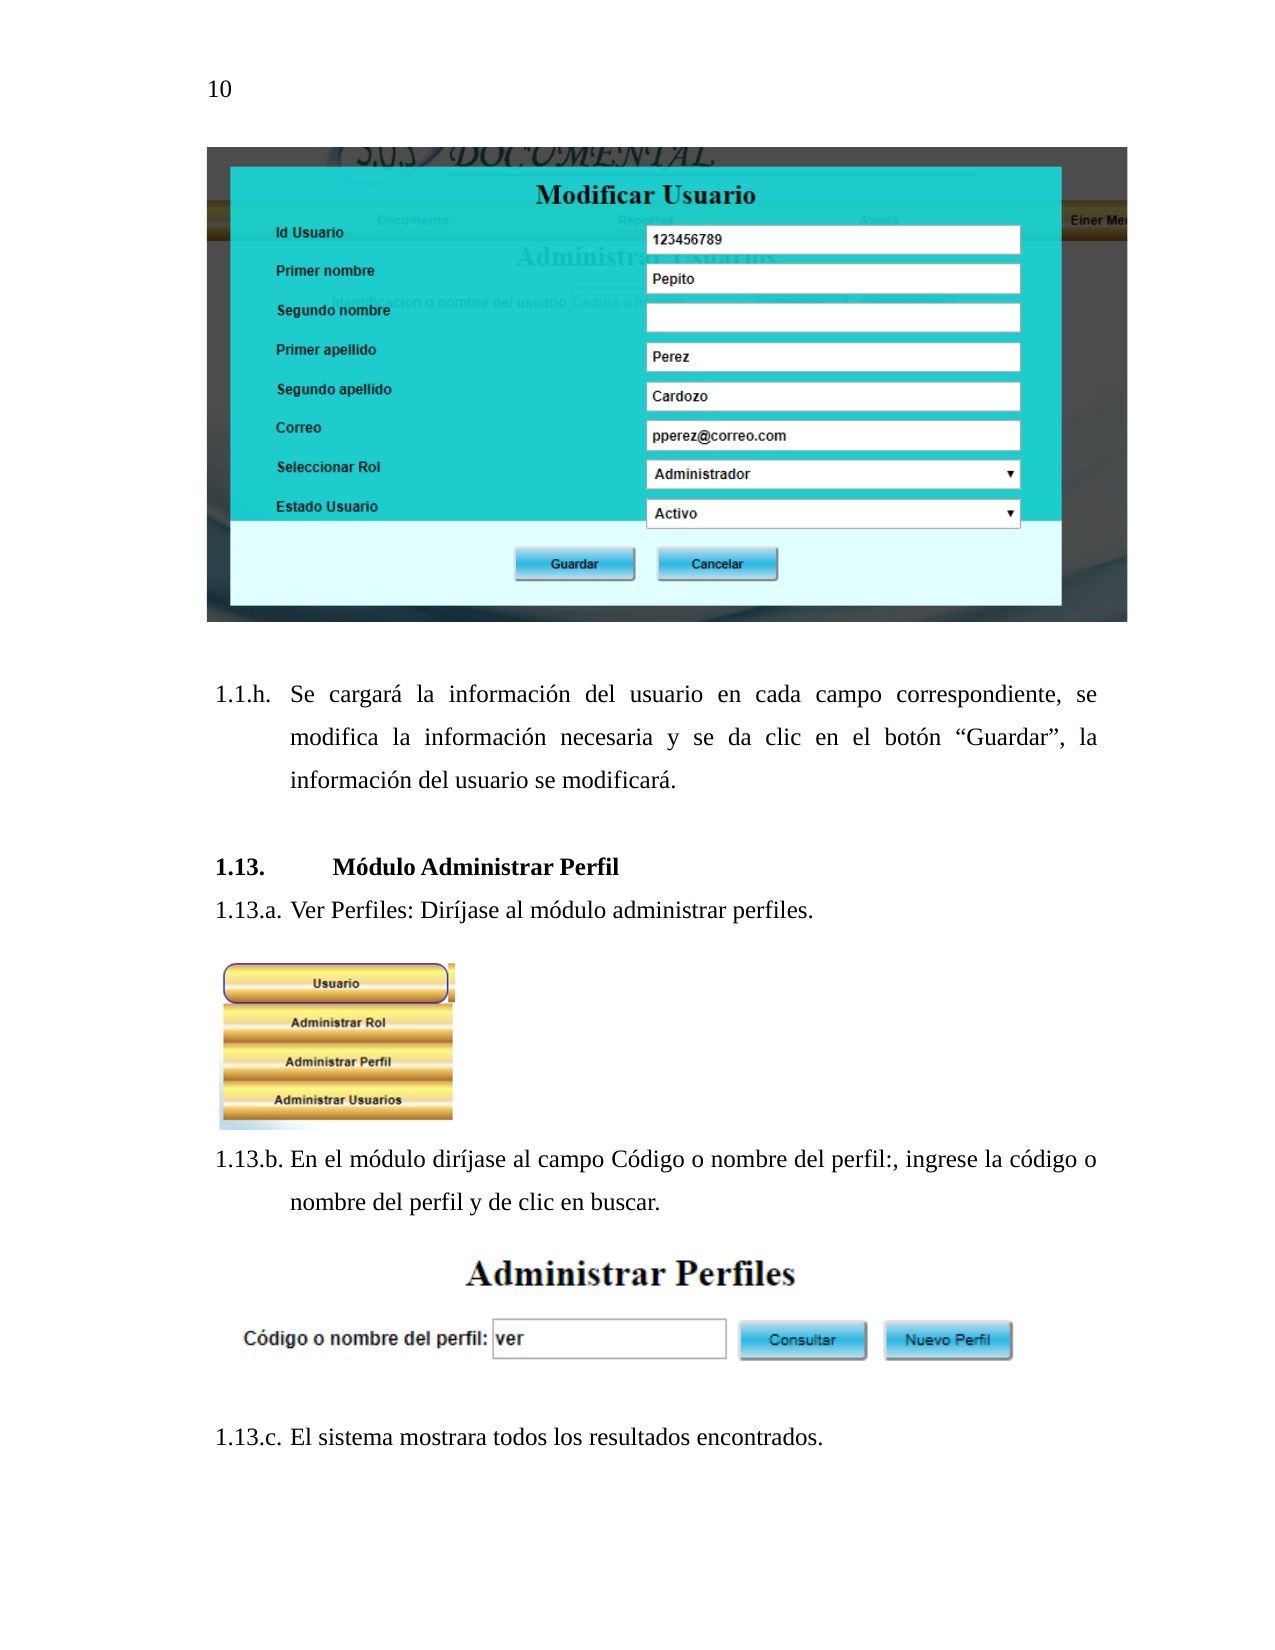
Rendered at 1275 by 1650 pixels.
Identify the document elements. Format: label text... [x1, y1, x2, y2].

list Se cargará la información del usuario en cada campo correspondiente, se modifica la información necesaria y se da clic en el botón “Guardar”, la información del usuario se modificará. [215, 679, 1098, 794]
list El sistema mostrara todos los resultados encontrados. [215, 1422, 1098, 1451]
list Módulo Administrar Perfil [215, 852, 1098, 881]
list En el módulo diríjase al campo Código o nombre del perfil:, ingrese la código o nombre del perfil y de clic en buscar. [215, 1144, 1098, 1216]
list Ver Perfiles: Diríjase al módulo administrar perfiles. [215, 895, 1098, 924]
